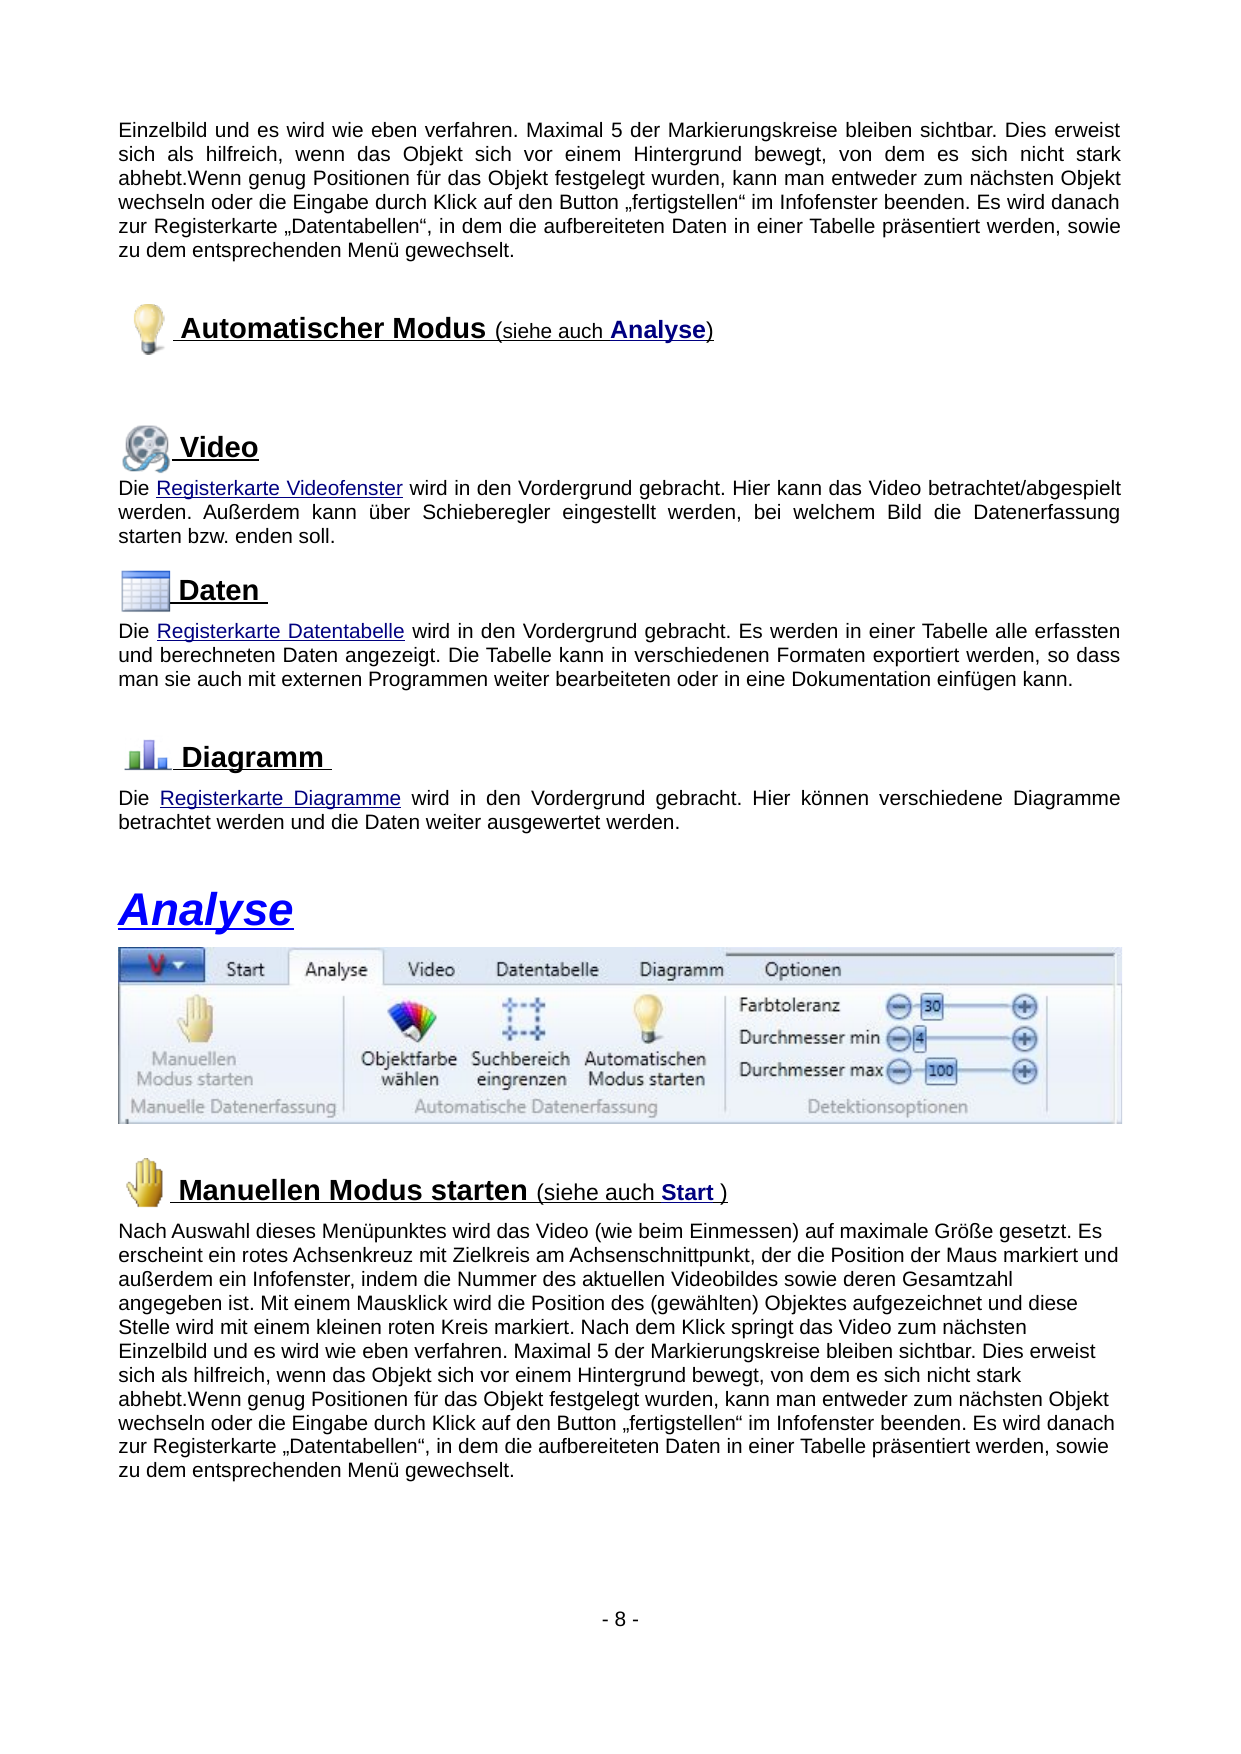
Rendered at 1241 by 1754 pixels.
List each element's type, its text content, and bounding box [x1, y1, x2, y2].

text Die Registerkarte Datentabelle wird in den Vordergrund gebracht. Es werden in einer Tabelle alle erfassten und berechneten Daten angezeigt. Die Tabelle kann in verschiedenen Formaten exportiert werden, so dass man sie auch mit externen Programmen weiter bearbeiteten oder in eine Dokumentation einfügen kann. [118, 619, 1122, 691]
picture [120, 566, 170, 617]
subtitle Video [172, 430, 1122, 463]
picture [121, 424, 172, 475]
subtitle [118, 739, 123, 773]
text Die Registerkarte Videofenster wird in den Vordergrund gebracht. Hier kann das Video betrachtet/abgespielt werden. Außerdem kann über Schieberegler eingestellt werden, bei welchem Bild die Datenerfassung starten bzw. enden soll. [118, 476, 1122, 548]
picture [118, 947, 1123, 1124]
picture [123, 729, 174, 780]
picture [123, 304, 174, 355]
text Nach Auswahl dieses Menüpunktes wird das Video (wie beim Einmessen) auf maximale Größe gesetzt. Es erscheint ein rotes Achsenkreuz mit Zielkreis am Achsenschnittpunkt, der die Position der Maus markiert und außerdem ein Infofenster, indem die Nummer des aktuellen Videobildes sowie deren Gesamtzahl angegeben ist. Mit einem Mausklick wird die Position des (gewählten) Objektes aufgezeichnet und diese Stelle wird mit einem kleinen roten Kreis markiert. Nach dem Klick springt das Video zum nächsten Einzelbild und es wird wie eben verfahren. Maximal 5 der Markierungskreise bleiben sichtbar. Dies erweist sich als hilfreich, wenn das Objekt sich vor einem Hintergrund bewegt, von dem es sich nicht stark abhebt.Wenn genug Positionen für das Objekt festgelegt wurden, kann man entweder zum nächsten Objekt wechseln oder die Eingabe durch Klick auf den Button „fertigstellen“ im Infofenster beenden. Es wird danach zur Registerkarte „Datentabellen“, in dem die aufbereiteten Daten in einer Tabelle präsentiert werden, sowie zu dem entsprechenden Menü gewechselt. [118, 1219, 1122, 1482]
subtitle Analyse [118, 882, 1122, 935]
subtitle Manuellen Modus starten (siehe auch Start ) [170, 1173, 1122, 1206]
subtitle Diagramm [174, 739, 1122, 773]
text Einzelbild und es wird wie eben verfahren. Maximal 5 der Markierungskreise bleiben sichtbar. Dies erweist sich als hilfreich, wenn das Objekt sich vor einem Hintergrund bewegt, von dem es sich nicht stark abhebt.Wenn genug Positionen für das Objekt festgelegt wurden, kann man entweder zum nächsten Objekt wechseln oder die Eingabe durch Klick auf den Button „fertigstellen“ im Infofenster beenden. Es wird danach zur Registerkarte „Datentabellen“, in dem die aufbereiteten Daten in einer Tabelle präsentiert werden, sowie zu dem entsprechenden Menü gewechselt. [118, 118, 1122, 262]
subtitle Automatischer Modus (siehe auch Analyse) [174, 311, 1122, 344]
subtitle Daten [170, 573, 1122, 606]
picture [120, 1158, 170, 1209]
text Die Registerkarte Diagramme wird in den Vordergrund gebracht. Hier können verschiedene Diagramme betrachtet werden und die Daten weiter ausgewertet werden. [118, 786, 1122, 833]
